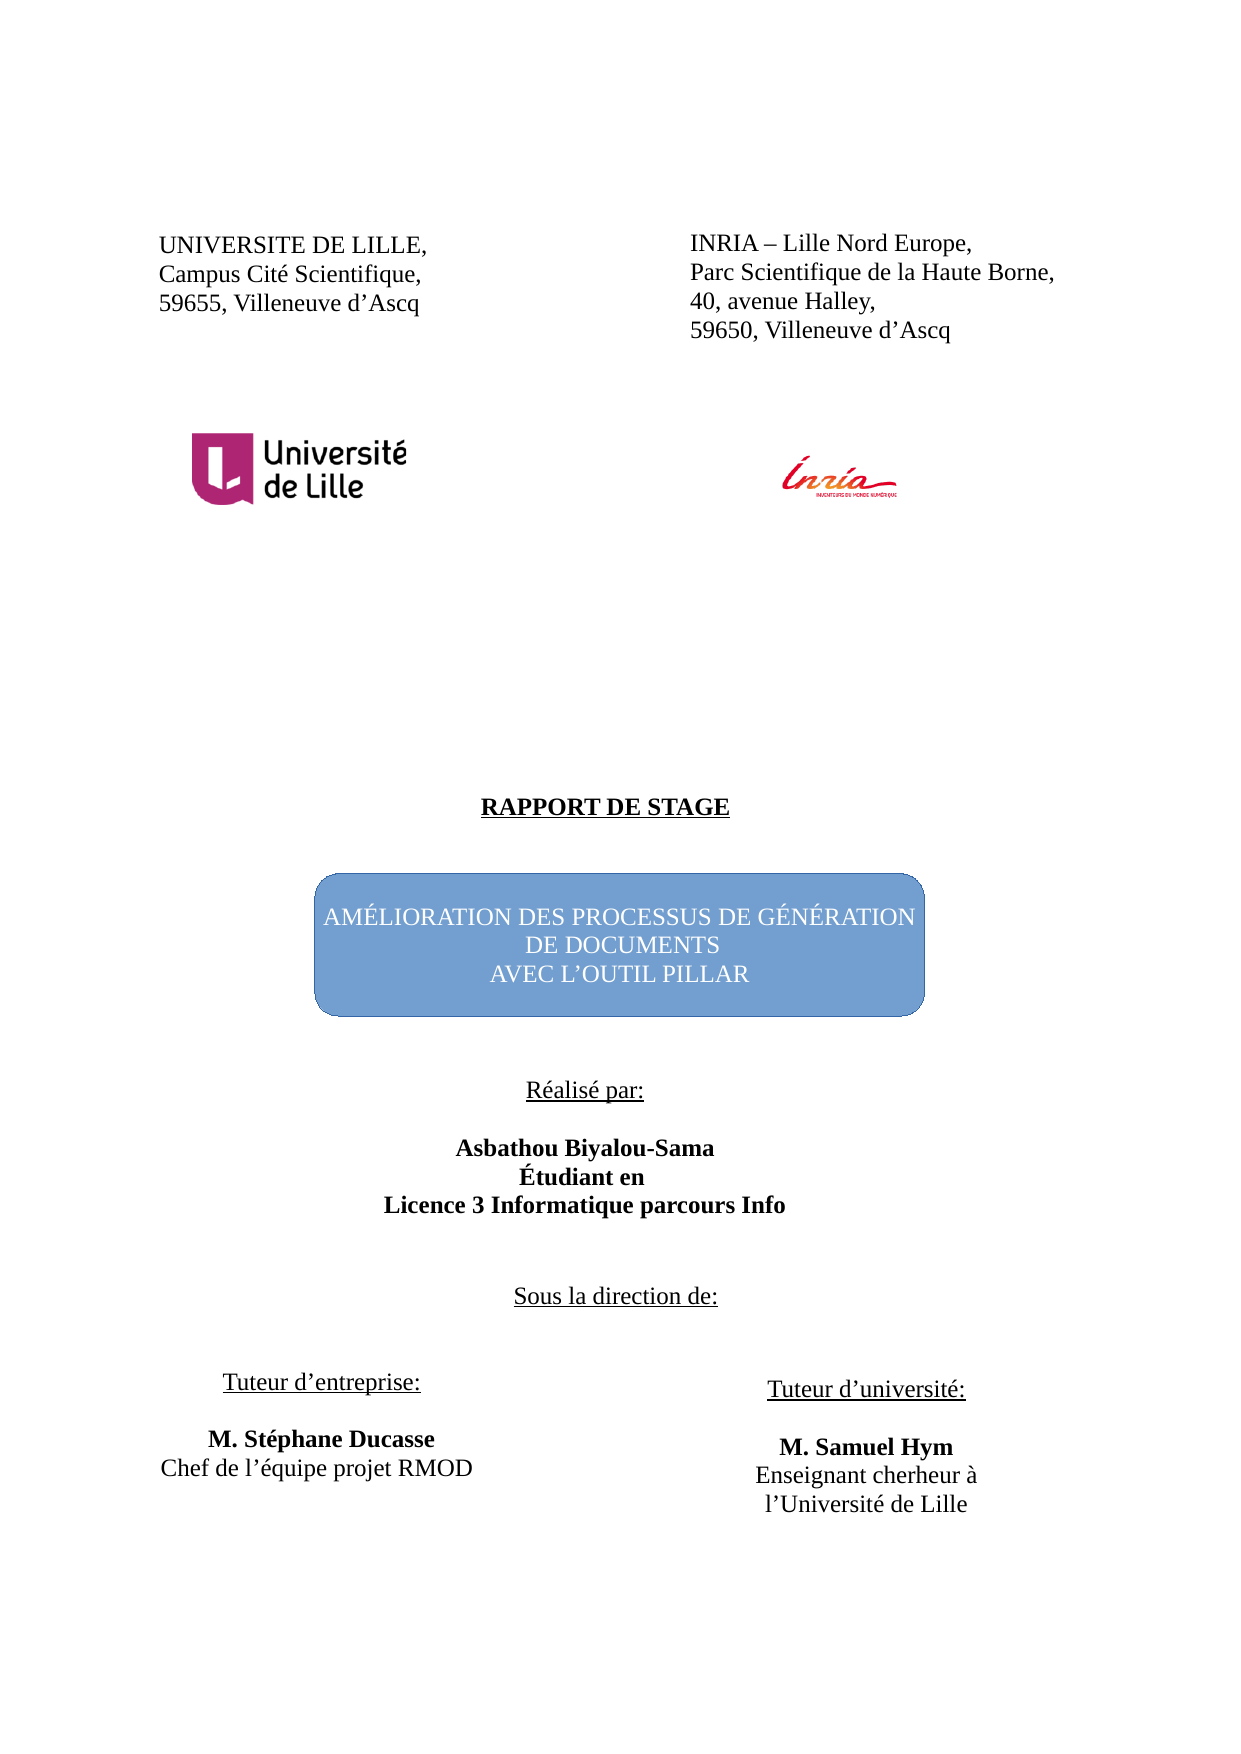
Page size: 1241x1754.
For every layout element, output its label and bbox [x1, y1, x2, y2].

picture [192, 433, 407, 505]
picture [759, 439, 916, 517]
